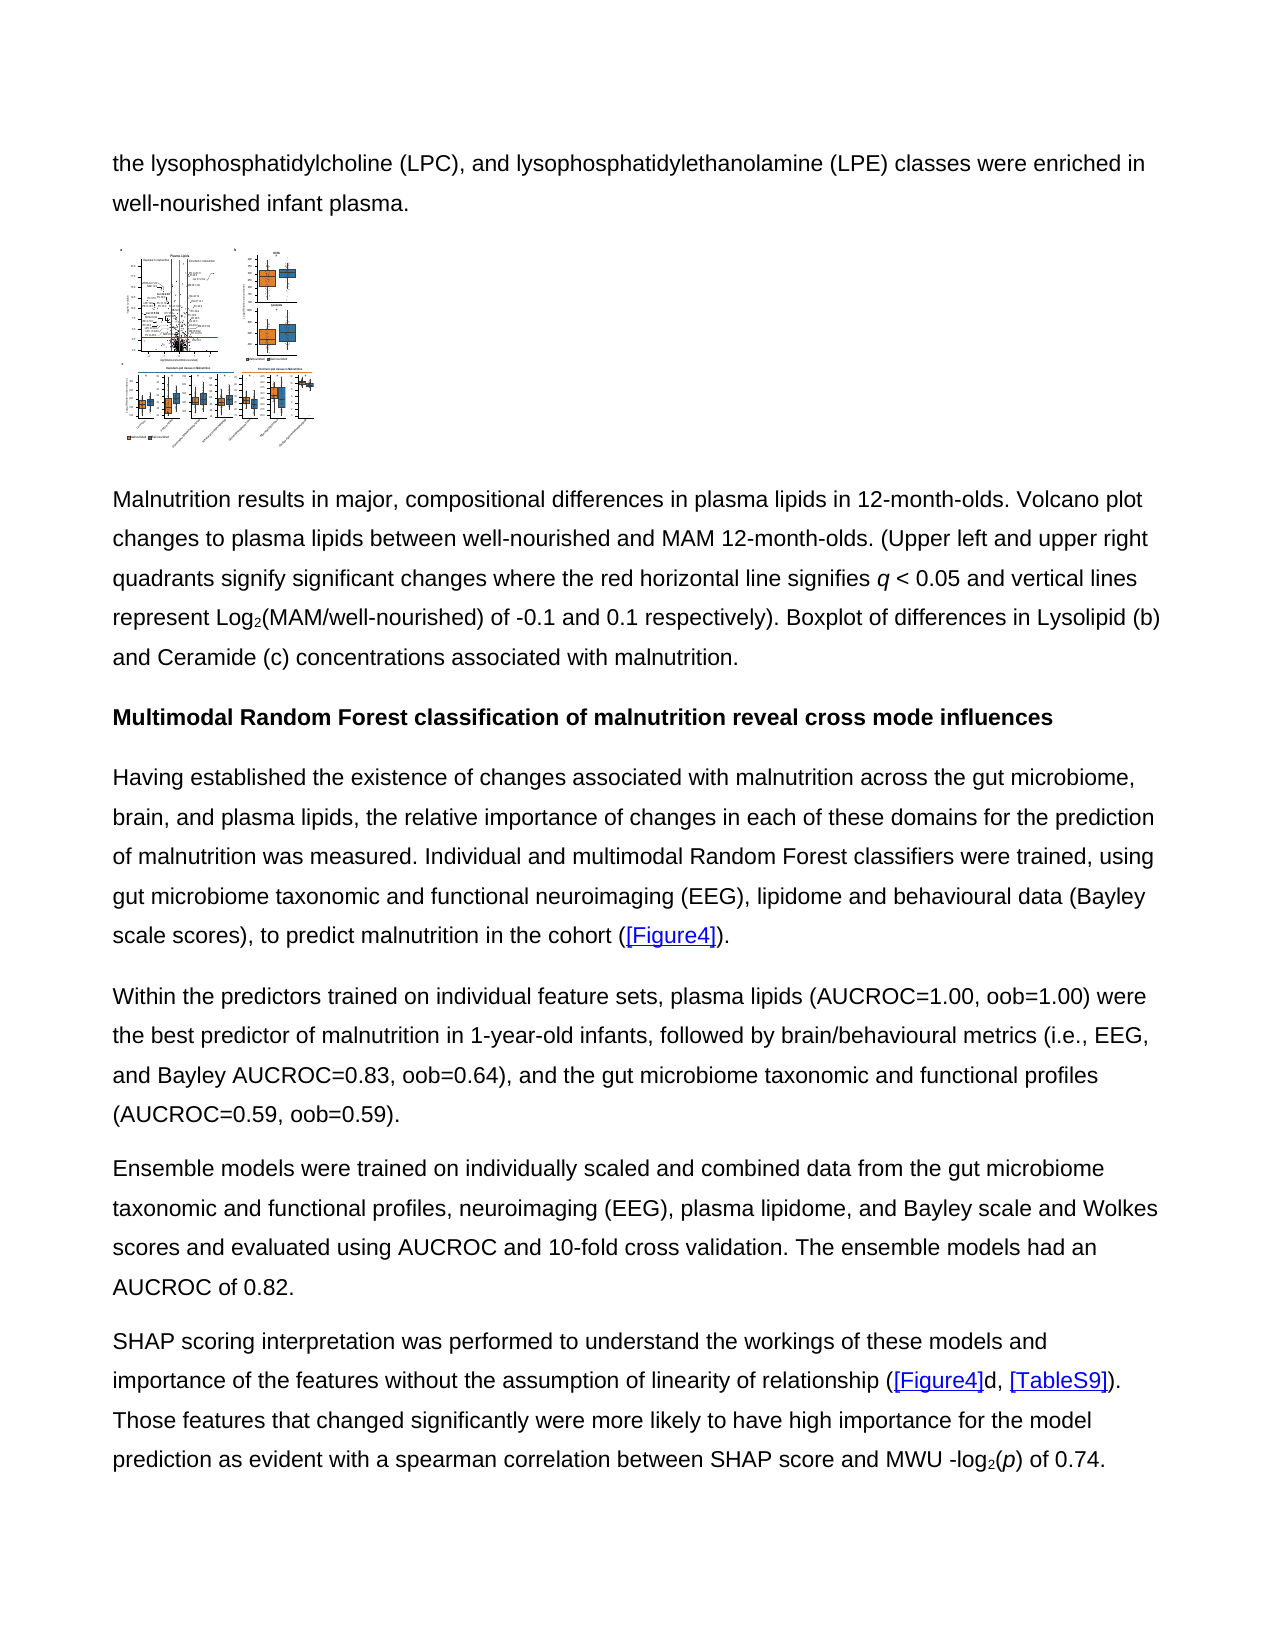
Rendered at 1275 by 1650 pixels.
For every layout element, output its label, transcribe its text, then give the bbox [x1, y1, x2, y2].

text SHAP scoring interpretation was performed to understand the workings of these models and importance of the features without the assumption of linearity of relationship ([Figure4]d, [TableS9]). Those features that changed significantly were more likely to have high importance for the model prediction as evident with a spearman correlation between SHAP score and MWU -log2(p) of 0.74. [112, 1328, 1162, 1472]
text Malnutrition results in major, compositional differences in plasma lipids in 12-month-olds. Volcano plot changes to plasma lipids between well-nourished and MAM 12-month-olds. (Upper left and upper right quadrants signify significant changes where the red horizontal line signifies q < 0.05 and vertical lines represent Log2(MAM/well-nourished) of -0.1 and 0.1 respectively). Boxplot of differences in Lysolipid (b) and Ceramide (c) concentrations associated with malnutrition. [112, 486, 1162, 670]
text the lysophosphatidylcholine (LPC), and lysophosphatidylethanolamine (LPE) classes were enriched in well-nourished infant plasma. [112, 150, 1162, 216]
text Within the predictors trained on individual feature sets, plasma lipids (AUCROC=1.00, oob=1.00) were the best predictor of malnutrition in 1-year-old infants, followed by brain/behavioural metrics (i.e., EEG, and Bayley AUCROC=0.83, oob=0.64), and the gut microbiome taxonomic and functional profiles (AUCROC=0.59, oob=0.59). [112, 983, 1162, 1127]
text Having established the existence of changes associated with malnutrition across the gut microbiome, brain, and plasma lipids, the relative importance of changes in each of these domains for the prediction of malnutrition was measured. Individual and multimodal Random Forest classifiers were trained, using gut microbiome taxonomic and functional neuroimaging (EEG), lipidome and behavioural data (Bayley scale scores), to predict malnutrition in the cohort ([Figure4]). [112, 764, 1162, 949]
text Ensemble models were trained on individually scaled and combined data from the gut microbiome taxonomic and functional profiles, neuroimaging (EEG), plasma lipidome, and Bayley scale and Wolkes scores and evaluated using AUCROC and 10-fold cross validation. The ensemble models had an AUCROC of 0.82. [112, 1155, 1162, 1300]
subtitle Multimodal Random Forest classification of malnutrition reveal cross mode influences [112, 704, 1162, 730]
